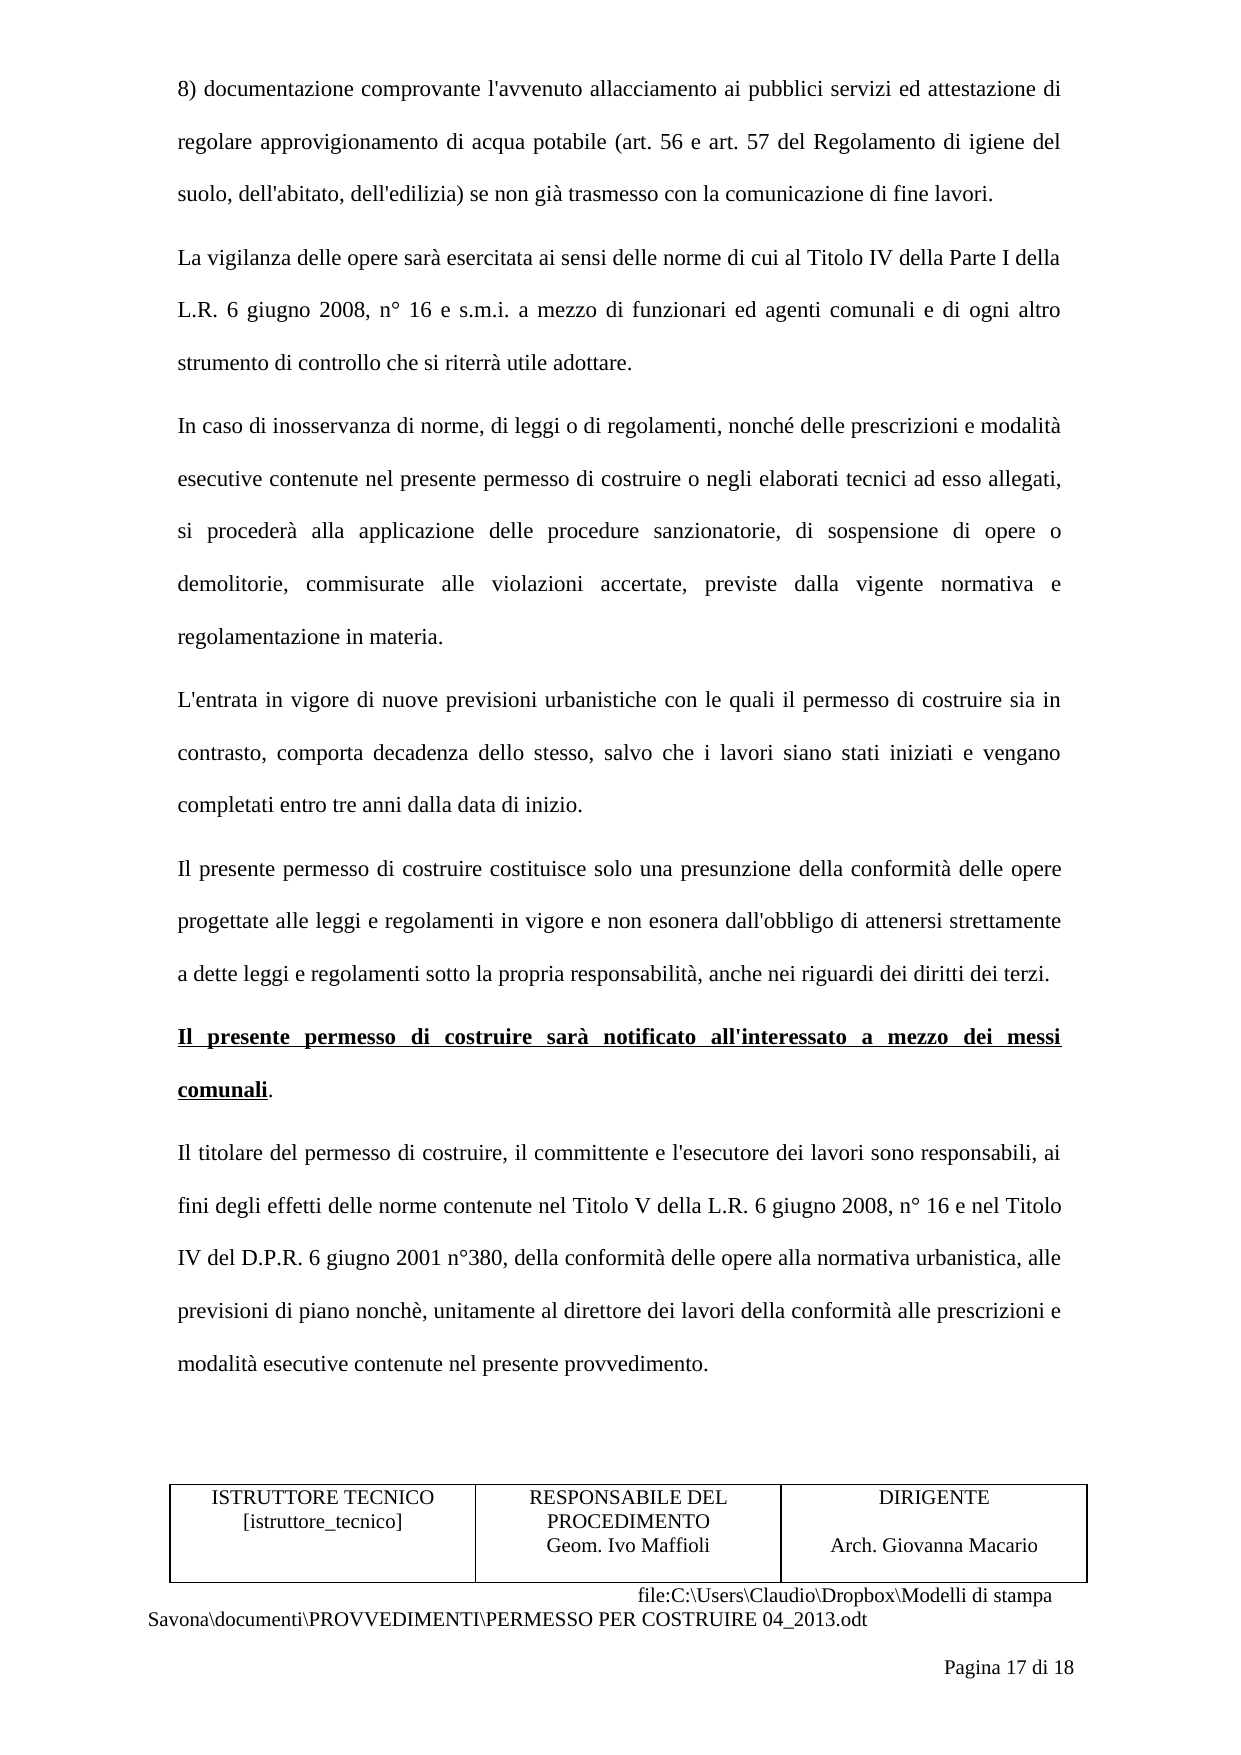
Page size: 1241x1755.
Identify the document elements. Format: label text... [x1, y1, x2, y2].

text 8) documentazione comprovante l'avvenuto allacciamento ai pubblici servizi ed attestazione di regolare approvigionamento di acqua potabile (art. 56 e art. 57 del Regolamento di igiene del suolo, dell'abitato, dell'edilizia) se non già trasmesso con la comunicazione di fine lavori. [177, 75, 1063, 207]
text Il titolare del permesso di costruire, il committente e l'esecutore dei lavori sono responsabili, ai fini degli effetti delle norme contenute nel Titolo V della L.R. 6 giugno 2008, n° 16 e nel Titolo IV del D.P.R. 6 giugno 2001 n°380, della conformità delle opere alla normativa urbanistica, alle previsioni di piano nonchè, unitamente al direttore dei lavori della conformità alle prescrizioni e modalità esecutive contenute nel presente provvedimento. [177, 1139, 1063, 1376]
text La vigilanza delle opere sarà esercitata ai sensi delle norme di cui al Titolo IV della Parte I della L.R. 6 giugno 2008, n° 16 e s.m.i. a mezzo di funzionari ed agenti comunali e di ogni altro strumento di controllo che si riterrà utile adottare. [177, 243, 1063, 375]
text In caso di inosservanza di norme, di leggi o di regolamenti, nonché delle prescrizioni e modalità esecutive contenute nel presente permesso di costruire o negli elaborati tecnici ad esso allegati, si procederà alla applicazione delle procedure sanzionatorie, di sospensione di opere o demolitorie, commisurate alle violazioni accertate, previste dalla vigente normativa e regolamentazione in materia. [177, 412, 1063, 649]
text Il presente permesso di costruire costituisce solo una presunzione della conformità delle opere progettate alle leggi e regolamenti in vigore e non esonera dall'obbligo di attenersi strettamente a dette leggi e regolamenti sotto la propria responsabilità, anche nei riguardi dei diritti dei terzi. [177, 854, 1063, 986]
text Il presente permesso di costruire sarà notificato all'interessato a mezzo dei messi comunali. [177, 1023, 1063, 1102]
text L'entrata in vigore di nuove previsioni urbanistiche con le quali il permesso di costruire sia in contrasto, comporta decadenza dello stesso, salvo che i lavori siano stati iniziati e vengano completati entro tre anni dalla data di inizio. [177, 686, 1063, 818]
